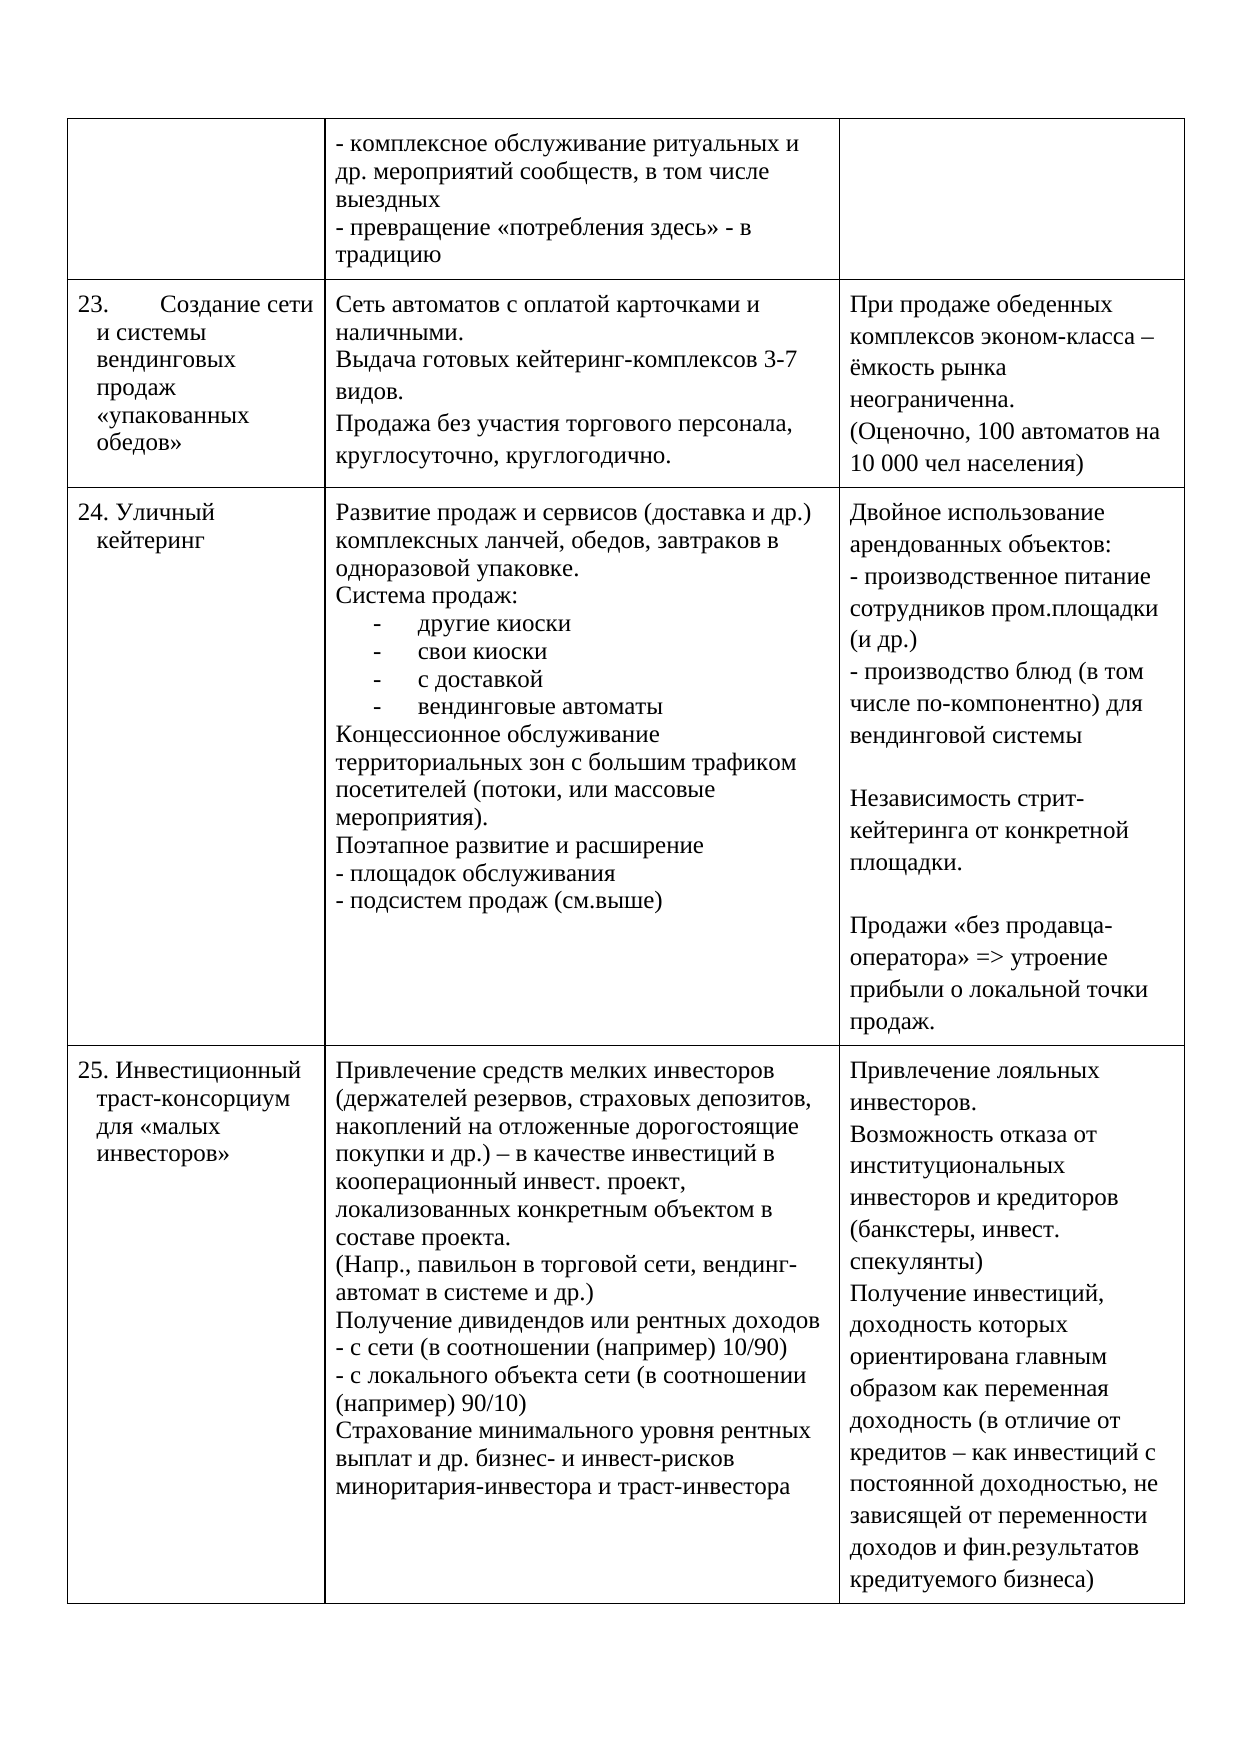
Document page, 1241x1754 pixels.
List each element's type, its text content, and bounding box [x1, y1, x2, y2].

table_cell Развитие продаж и сервисов (доставка и др.) комплексных ланчей, обедов, завтраков в одноразовой упаковке. Система продаж: - другие киоски - свои киоски - с доставкой - вендинговые автоматы Концессионное обслуживание территориальных зон с большим трафиком посетителей (потоки, или массовые мероприятия). Поэтапное развитие и расширение - площадок обслуживания - подсистем продаж (см.выше) [326, 488, 839, 1045]
table_cell - комплексное обслуживание ритуальных и др. мероприятий сообществ, в том числе выездных - превращение «потребления здесь» - в традицию [326, 119, 839, 278]
table_cell [68, 119, 324, 278]
table_cell 25. Инвестиционный траст-консорциум для «малых инвесторов» [68, 1046, 324, 1603]
table_cell Привлечение средств мелких инвесторов (держателей резервов, страховых депозитов, накоплений на отложенные дорогостоящие покупки и др.) – в качестве инвестиций в кооперационный инвест. проект, локализованных конкретным объектом в составе проекта. (Напр., павильон в торговой сети, вендинг-автомат в системе и др.) Получение дивидендов или рентных доходов - с сети (в соотношении (например) 10/90) - с локального объекта сети (в соотношении (например) 90/10) Страхование минимального уровня рентных выплат и др. бизнес- и инвест-рисков миноритария-инвестора и траст-инвестора [326, 1046, 839, 1603]
table_cell 23. Создание сети и системы вендинговых продаж «упакованных обедов» [68, 280, 324, 487]
table_cell [840, 119, 1184, 278]
table_cell Двойное использование арендованных объектов: - производственное питание сотрудников пром.площадки (и др.) - производство блюд (в том числе по-компонентно) для вендинговой системы Независимость стрит-кейтеринга от конкретной площадки. Продажи «без продавца-оператора» => утроение прибыли о локальной точки продаж. [840, 488, 1184, 1045]
table_cell Привлечение лояльных инвесторов. Возможность отказа от институциональных инвесторов и кредиторов (банкстеры, инвест. спекулянты) Получение инвестиций, доходность которых ориентирована главным образом как переменная доходность (в отличие от кредитов – как инвестиций с постоянной доходностью, не зависящей от переменности доходов и фин.результатов кредитуемого бизнеса) [840, 1046, 1184, 1603]
table_cell 24. Уличный кейтеринг [68, 488, 324, 1045]
table_cell При продаже обеденных комплексов эконом-класса – ёмкость рынка неограниченна. (Оценочно, 100 автоматов на 10 000 чел населения) [840, 280, 1184, 487]
table_cell Сеть автоматов с оплатой карточками и наличными. Выдача готовых кейтеринг-комплексов 3-7 видов. Продажа без участия торгового персонала, круглосуточно, круглогодично. [326, 280, 839, 487]
